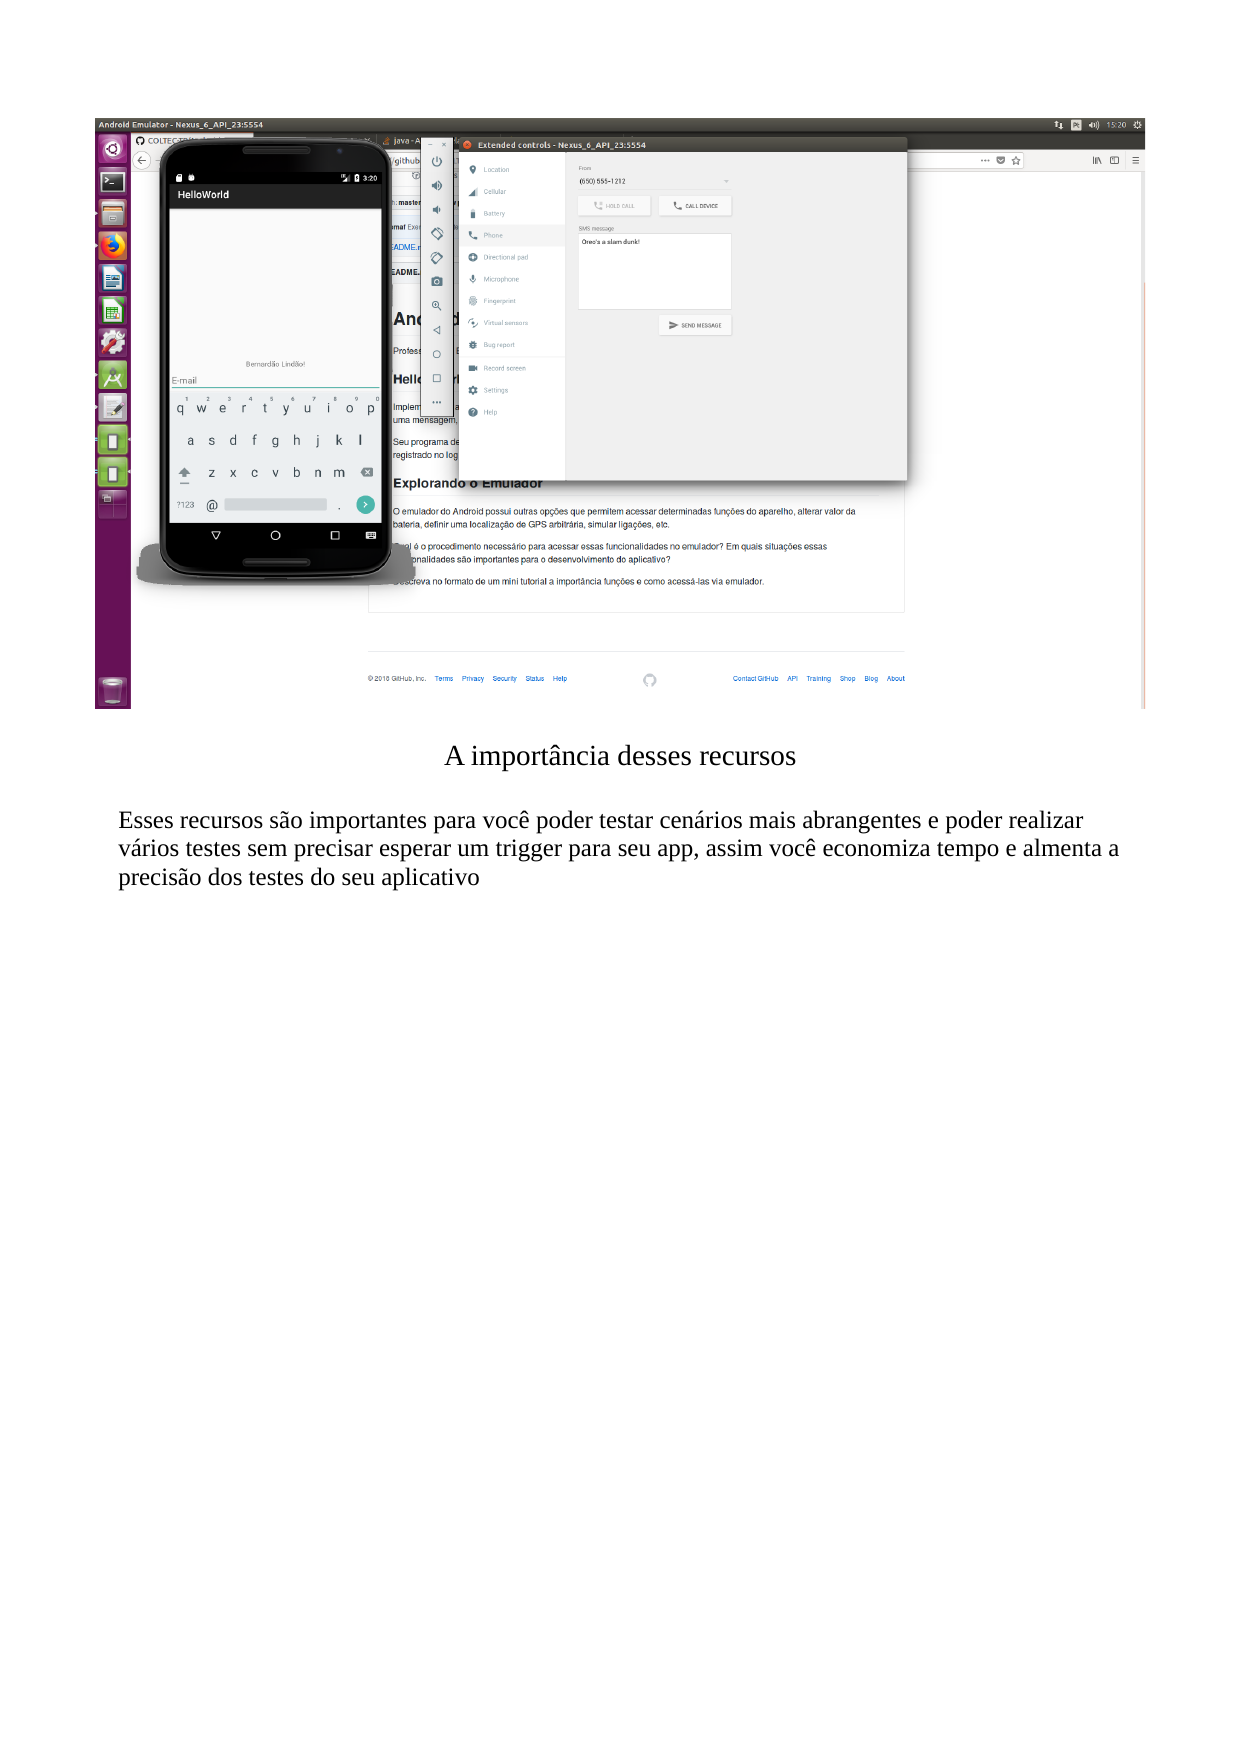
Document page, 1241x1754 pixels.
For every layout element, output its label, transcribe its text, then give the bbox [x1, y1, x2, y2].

text Esses recursos são importantes para você poder testar cenários mais abrangentes e poder realizar vários testes sem precisar esperar um trigger para seu app, assim você economiza tempo e almenta a precisão dos testes do seu aplicativo [118, 805, 1122, 891]
text A importância desses recursos [118, 738, 1122, 771]
picture [95, 118, 1146, 709]
